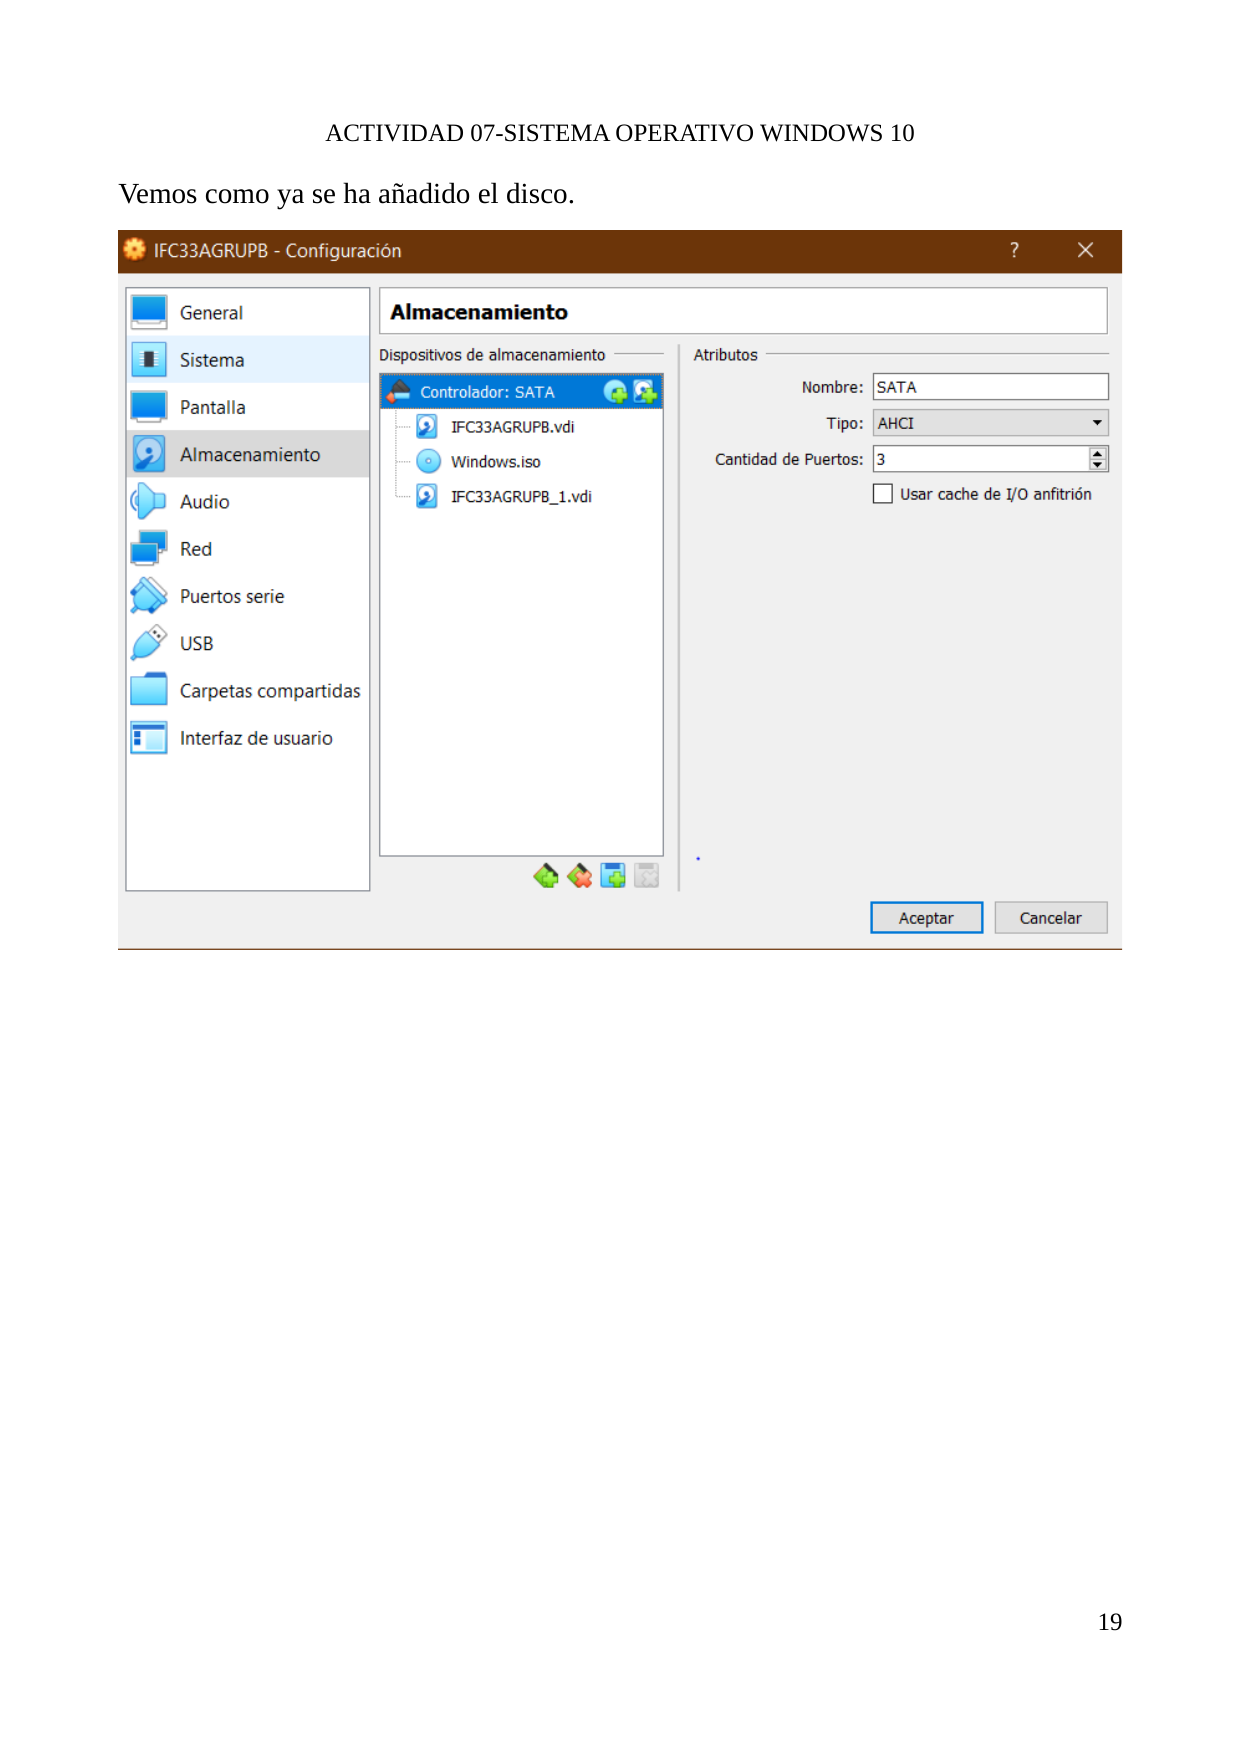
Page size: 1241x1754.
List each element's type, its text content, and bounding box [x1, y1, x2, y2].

text Vemos como ya se ha añadido el disco. [118, 176, 1122, 210]
picture [118, 230, 1123, 950]
